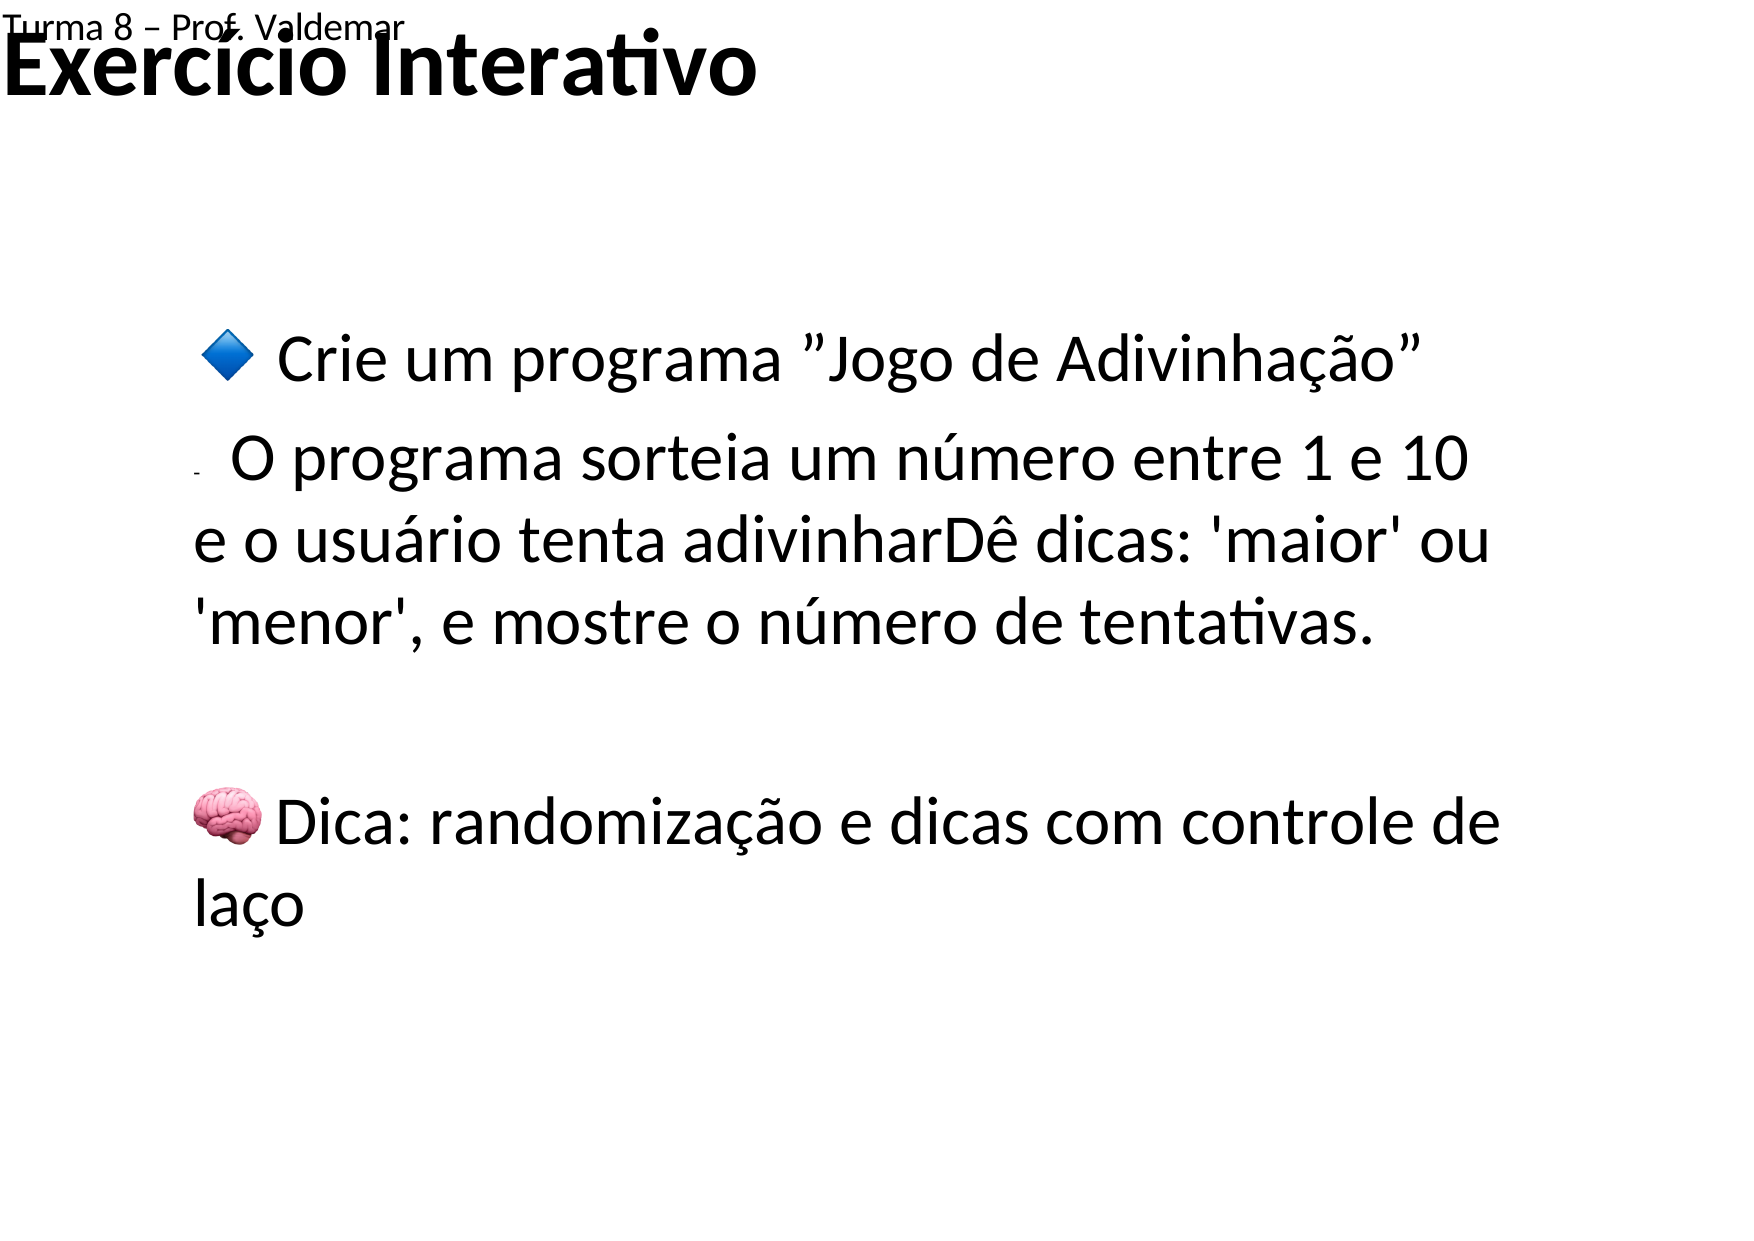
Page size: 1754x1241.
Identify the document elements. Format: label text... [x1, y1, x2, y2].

picture [201, 329, 254, 381]
text Dica: randomização e dicas com controle de laço [193, 779, 1562, 943]
text Crie um programa ”Jogo de Adivinhação” [201, 314, 1562, 398]
picture [193, 784, 262, 845]
list Ο programa sorteia um número entre 1 e 10 e o usuário tenta adivinharDê dicas: 'maior' ou 'menor', e mostre o número de tentativas. [193, 415, 1518, 662]
